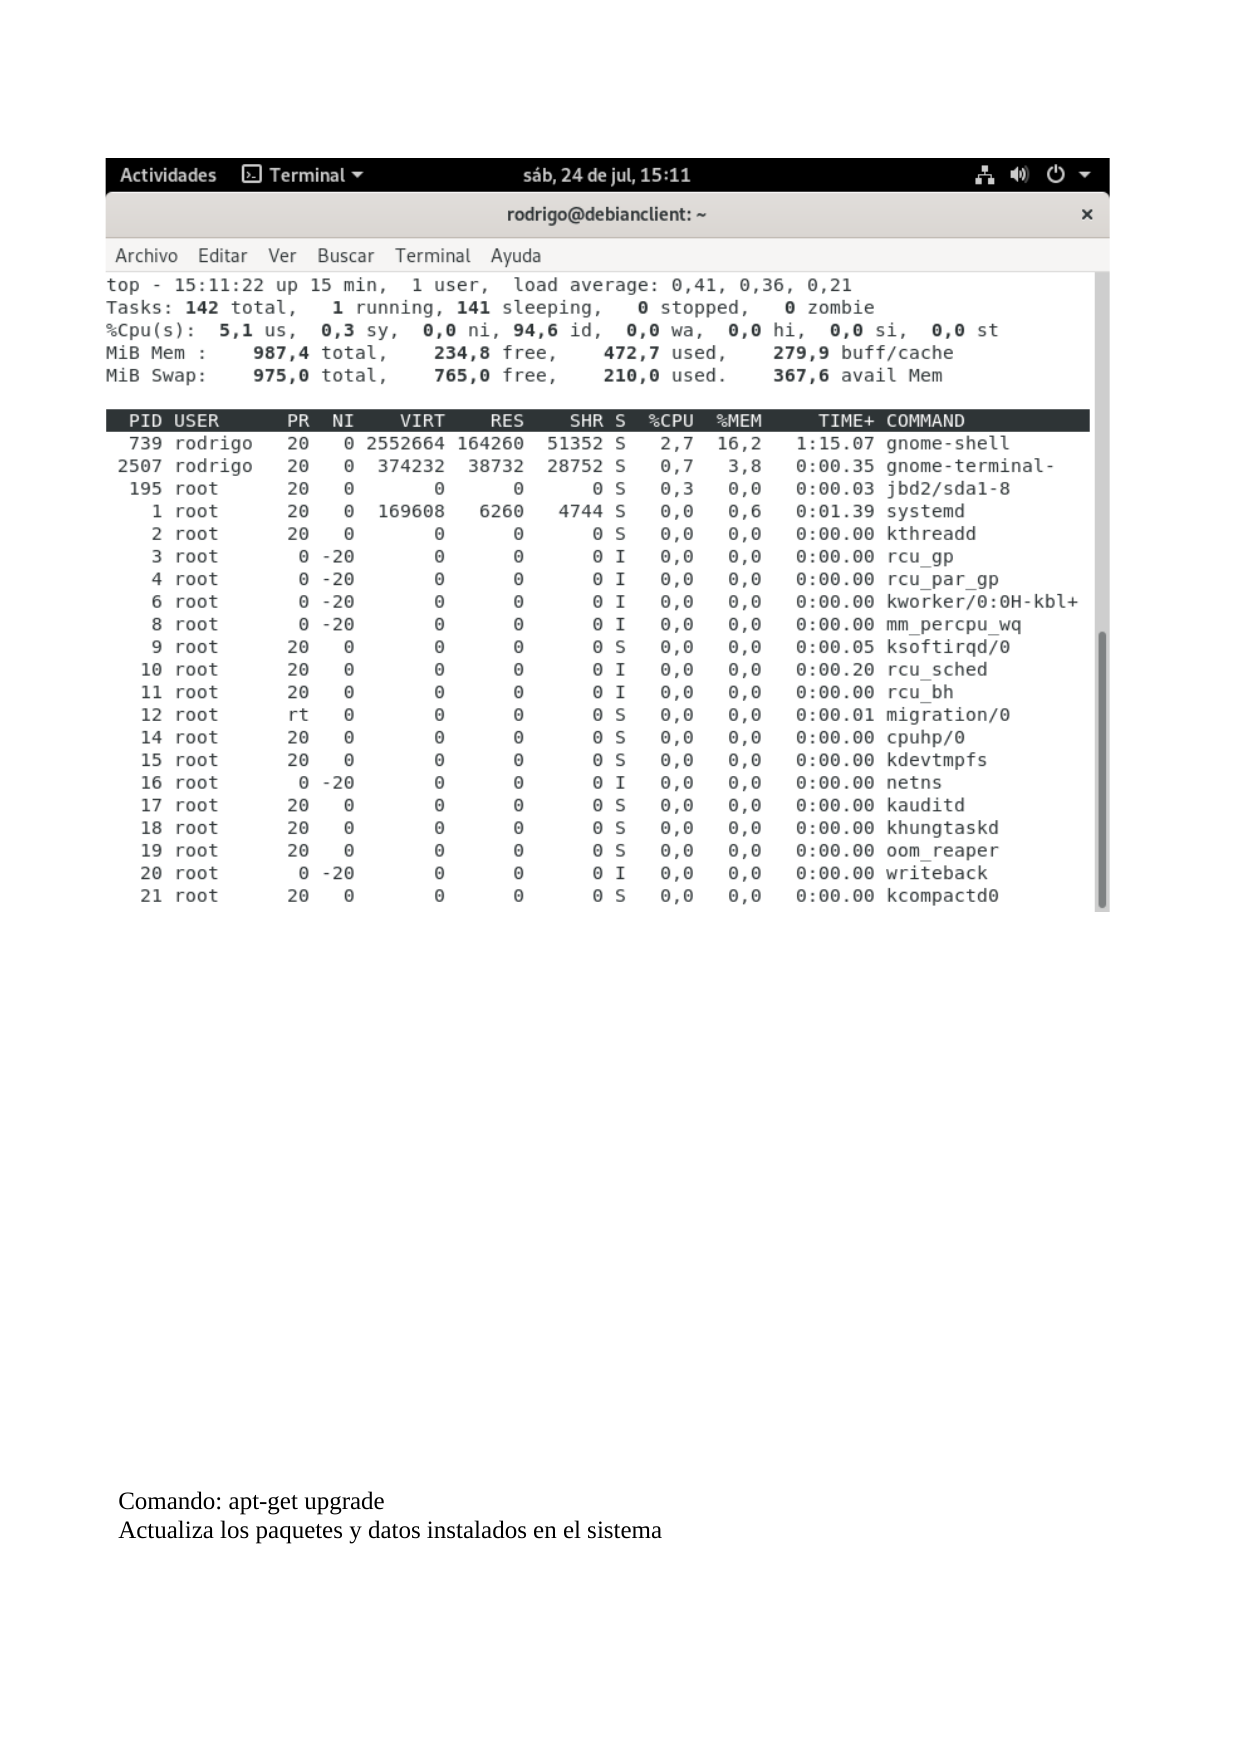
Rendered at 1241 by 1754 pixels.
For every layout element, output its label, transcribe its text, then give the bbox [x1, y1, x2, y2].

picture [105, 158, 1110, 912]
text Actualiza los paquetes y datos instalados en el sistema [118, 1515, 1122, 1544]
text Comando: apt-get upgrade [118, 1486, 1122, 1515]
